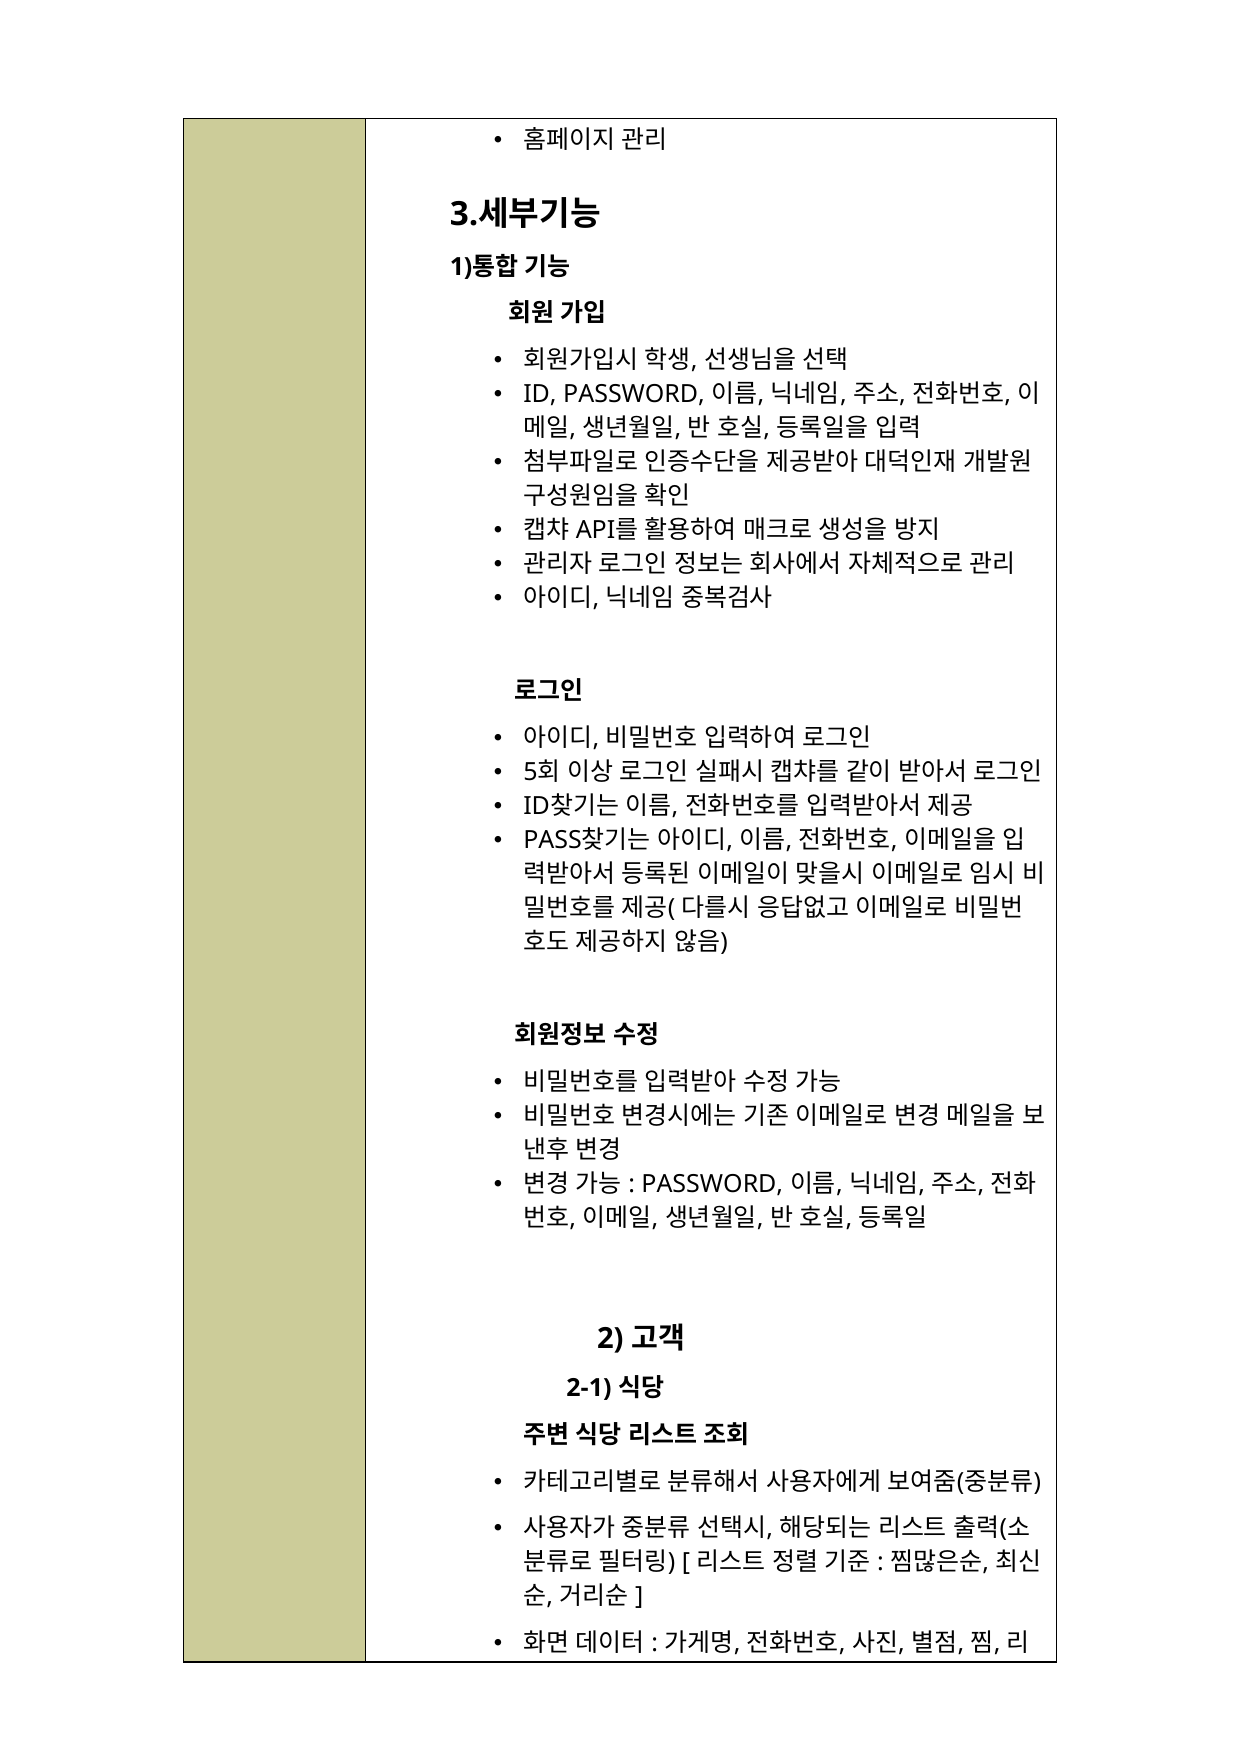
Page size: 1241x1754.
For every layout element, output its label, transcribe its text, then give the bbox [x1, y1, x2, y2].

table_cell 1.주체 -학생(고객) 대덕인재개발원 주변 식당을 조회 가능하게 하고 시간표 반 별 채팅방, 게시판을 통해 교류를 용이하게 한다. 과제제출 및 관리 파일공유 또한 이루어진다. -선생님(고객) 대덕인재개발원 주변 식당을 조회 가능하게 하고 시간표 반 별 채팅방, 게시판을 통해 교류를 용이하게 한다. 과제제출 및 관리 파일공유 또한 이루어진다. -관리자(회사) 회원 및 서버관리, 홈페이지 관리 2.주기능 고객 주요기능 주변식당 조회 및 검색 Favorite place(찜) 식당 리뷰 작성 게시판(전체, 자유, 맛집, 공부, 반별) 오늘의 이야기 과제관리 파일공유 시간표 채팅 Q&A 관리자 주요기능 회원관리 서버관리 홈페이지 관리 3.세부기능 1)통합 기능 회원 가입 회원가입시 학생, 선생님을 선택 ID, PASSWORD, 이름, 닉네임, 주소, 전화번호, 이메일, 생년월일, 반 호실, 등록일을 입력 첨부파일로 인증수단을 제공받아 대덕인재 개발원 구성원임을 확인 캡챠 API를 활용하여 매크로 생성을 방지 관리자 로그인 정보는 회사에서 자체적으로 관리 아이디, 닉네임 중복검사 로그인 아이디, 비밀번호 입력하여 로그인 5회 이상 로그인 실패시 캡챠를 같이 받아서 로그인 ID찾기는 이름, 전화번호를 입력받아서 제공 PASS찾기는 아이디, 이름, 전화번호, 이메일을 입력받아서 등록된 이메일이 맞을시 이메일로 임시 비밀번호를 제공( 다를시 응답없고 이메일로 비밀번호도 제공하지 않음) 회원정보 수정 비밀번호를 입력받아 수정 가능 비밀번호 변경시에는 기존 이메일로 변경 메일을 보낸후 변경 변경 가능 : PASSWORD, 이름, 닉네임, 주소, 전화번호, 이메일, 생년월일, 반 호실, 등록일 2) 고객 2-1) 식당 주변 식당 리스트 조회 카테고리별로 분류해서 사용자에게 보여줌(중분류) 사용자가 중분류 선택시, 해당되는 리스트 출력(소분류로 필터링) [ 리스트 정렬 기준 : 찜많은순, 최신순, 거리순 ] 화면 데이터 : 가게명, 전화번호, 사진, 별점, 찜, 리뷰수 주변 식당 검색 검색 데이터 : 가게명 Favorite place(찜) 선호하는 식당 찜 기능 [ 마이페이지 > 마이찜 ]에서 확인 및 공유 가능 특정 식당 정보 조회 화면 데이터 : 가게명, 전화번호, 사진, 리뷰(별점, 텍스트), 링크(네이버 등) <리뷰 작성하기>버튼 누르면, 리뷰 작성 가능 식당 리뷰 리뷰 데이터 : 별점(필수), 텍스트, 사진 [ 마이페이지 > 마이리뷰 ]에서 확인 및 삭제 가능 2-2) 게시판 전체 게시판 통합게시판(자유, 공부자료) 검색 기능 자유 게시판 희망하는 주제로 글 작성 가능 본인 글 수정, 삭제 가능 [ 마이페이지 > 마이글 ]에서 또한 확인, 수정, 삭제 가능 댓글 및 대댓글 기능 [ 마이페이지 > 마이댓글 ]에서 또한 확인, 수정, 삭제 가능 맛집공유 게시판 회원이 찜한 식당 리스트 중 희만하는 식당만 선택해서 공유 공유 맛집 리스트에 좋아요 가능 [ 리스트 정렬기준 : 좋아요순 ] [ 마이페이지 > 나의 맛집 공유 리스트 ]에서 공개 여부 설정 가능 공부 게시판 모든 회원 작성 가능 공부에 도움이 되는 글을 공유 및 작성하는 게시판 오늘의 이야기 데이터 : 이미지(필수), 텍스트 초기화 기준 : 24시간 (업로드 시간 기준) [ 마이페이지 > 나의 스토리 ]에서 삭제 가능 2-3) 반 호수별 반별 게시판 해당 호수 학생들만 접속 가능 선생님 : 공지사항(학생 불가) 작성 가능 → 상단 노출 과제관리 반 호수별 과목 담당 선생님 : 과제글 작성, 제출 여부 확인 가능 학생 : 과제 확인 및 제출 가능 파일공유 회원들에게 도움이 되는 자료 공유 파일 노출되는 형식으로 제공 시간표 호수별 시간표 확인 가능 캘린더 형식으로 제공(수업 처음-끝) 채팅 반 호수별 toggle 형식으로 채팅방에 접속 Q&A 홈페이지에 대한 건의사항이나 질문이 있을경우 등록 3) 관리자 커뮤니티 관리 부적절한 내용의 게시물을 블라인드, 삭제 처리 Q&A를 통해 회원들의 요구사항 해결 필요에 따른 홈페이지 유지보수 회원 관리 회원 등급, 분류 확인 및 관리 회원가입 구성원 판별 및 승인 [366, 119, 1056, 1661]
table_cell [184, 119, 365, 1661]
